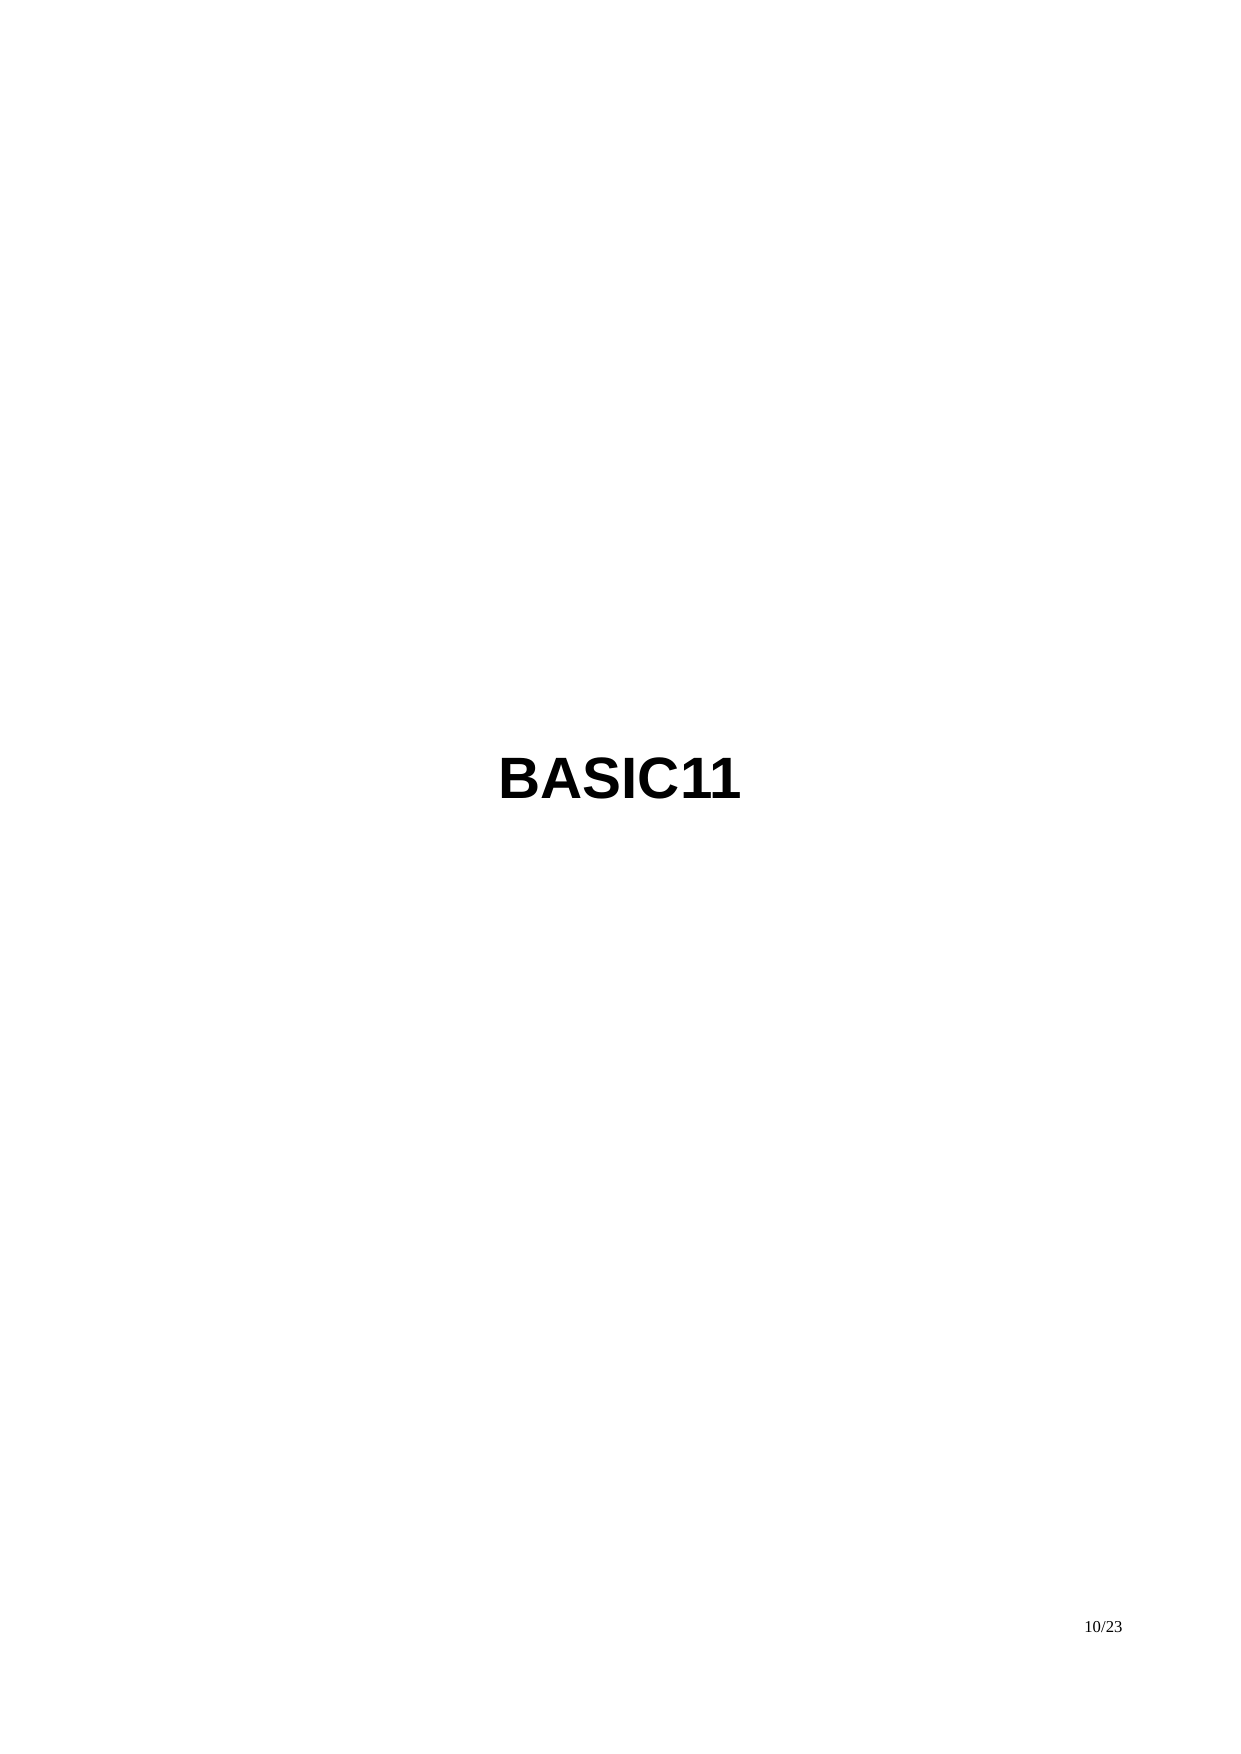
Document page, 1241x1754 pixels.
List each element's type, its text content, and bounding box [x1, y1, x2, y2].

title BASIC11 [118, 744, 1122, 811]
